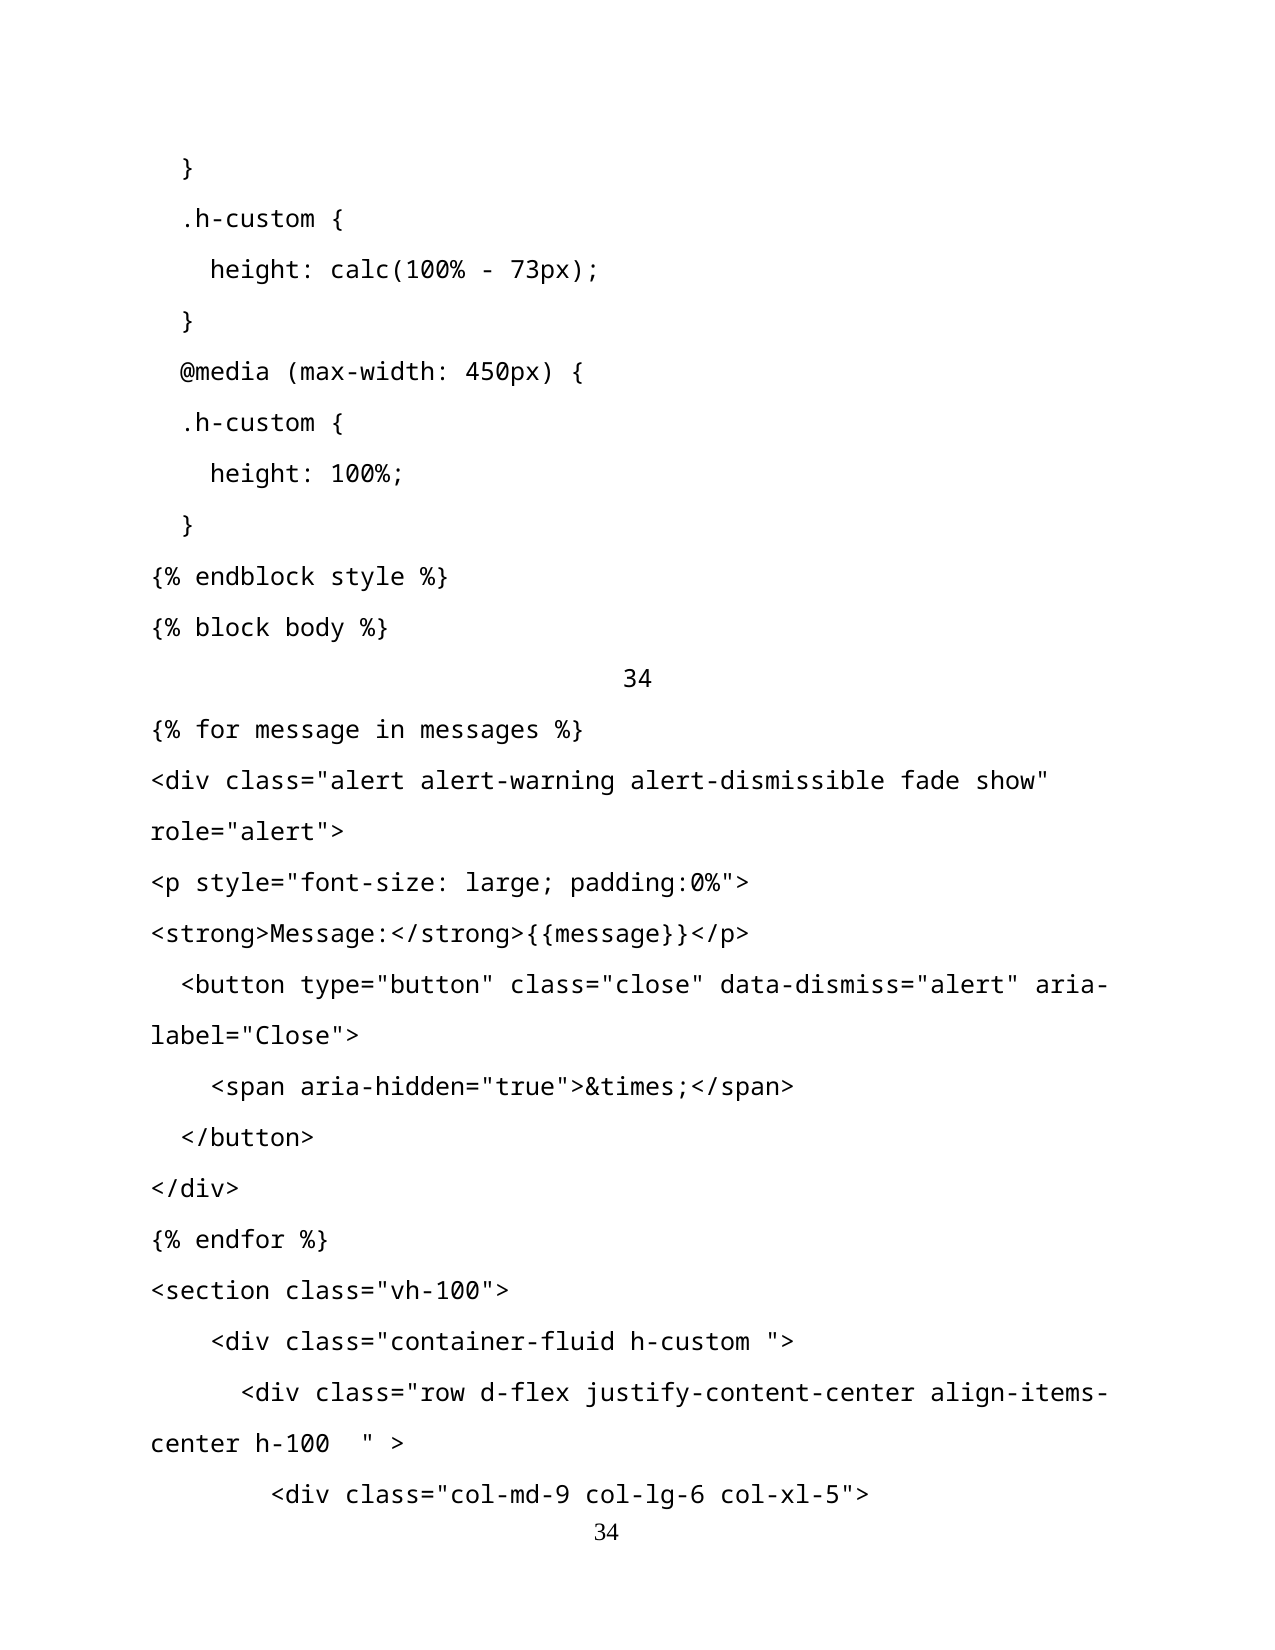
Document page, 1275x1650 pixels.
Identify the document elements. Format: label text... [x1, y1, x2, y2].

text </div> [150, 1171, 1125, 1205]
text </button> [150, 1120, 1125, 1154]
text <div class="alert alert-warning alert-dismissible fade show" role="alert"> [150, 762, 1125, 847]
text <div class="container-fluid h-custom "> [150, 1324, 1125, 1358]
text {% endfor %} [150, 1222, 1125, 1256]
text .h-custom { [150, 201, 1125, 235]
text <p style="font-size: large; padding:0%"> <strong>Message:</strong>{{message}}</p> [150, 864, 1125, 949]
text height: 100%; [150, 456, 1125, 490]
text <span aria-hidden="true">&times;</span> [150, 1069, 1125, 1103]
text @media (max-width: 450px) { [150, 354, 1125, 388]
text <div class="row d-flex justify-content-center align-items-center h-100 " > [150, 1375, 1125, 1460]
text {% for message in messages %} [150, 711, 1125, 745]
text <button type="button" class="close" data-dismiss="alert" aria-label="Close"> [150, 967, 1125, 1052]
text } [150, 507, 1125, 541]
text <section class="vh-100"> [150, 1273, 1125, 1307]
text 30 [150, 660, 1125, 694]
text .h-custom { [150, 405, 1125, 439]
text {% block body %} [150, 609, 1125, 643]
text {% endblock style %} [150, 558, 1125, 592]
text <div class="col-md-9 col-lg-6 col-xl-5"> [150, 1477, 1125, 1511]
text height: calc(100% - 73px); [150, 252, 1125, 286]
text } [150, 303, 1125, 337]
text } [150, 150, 1125, 184]
